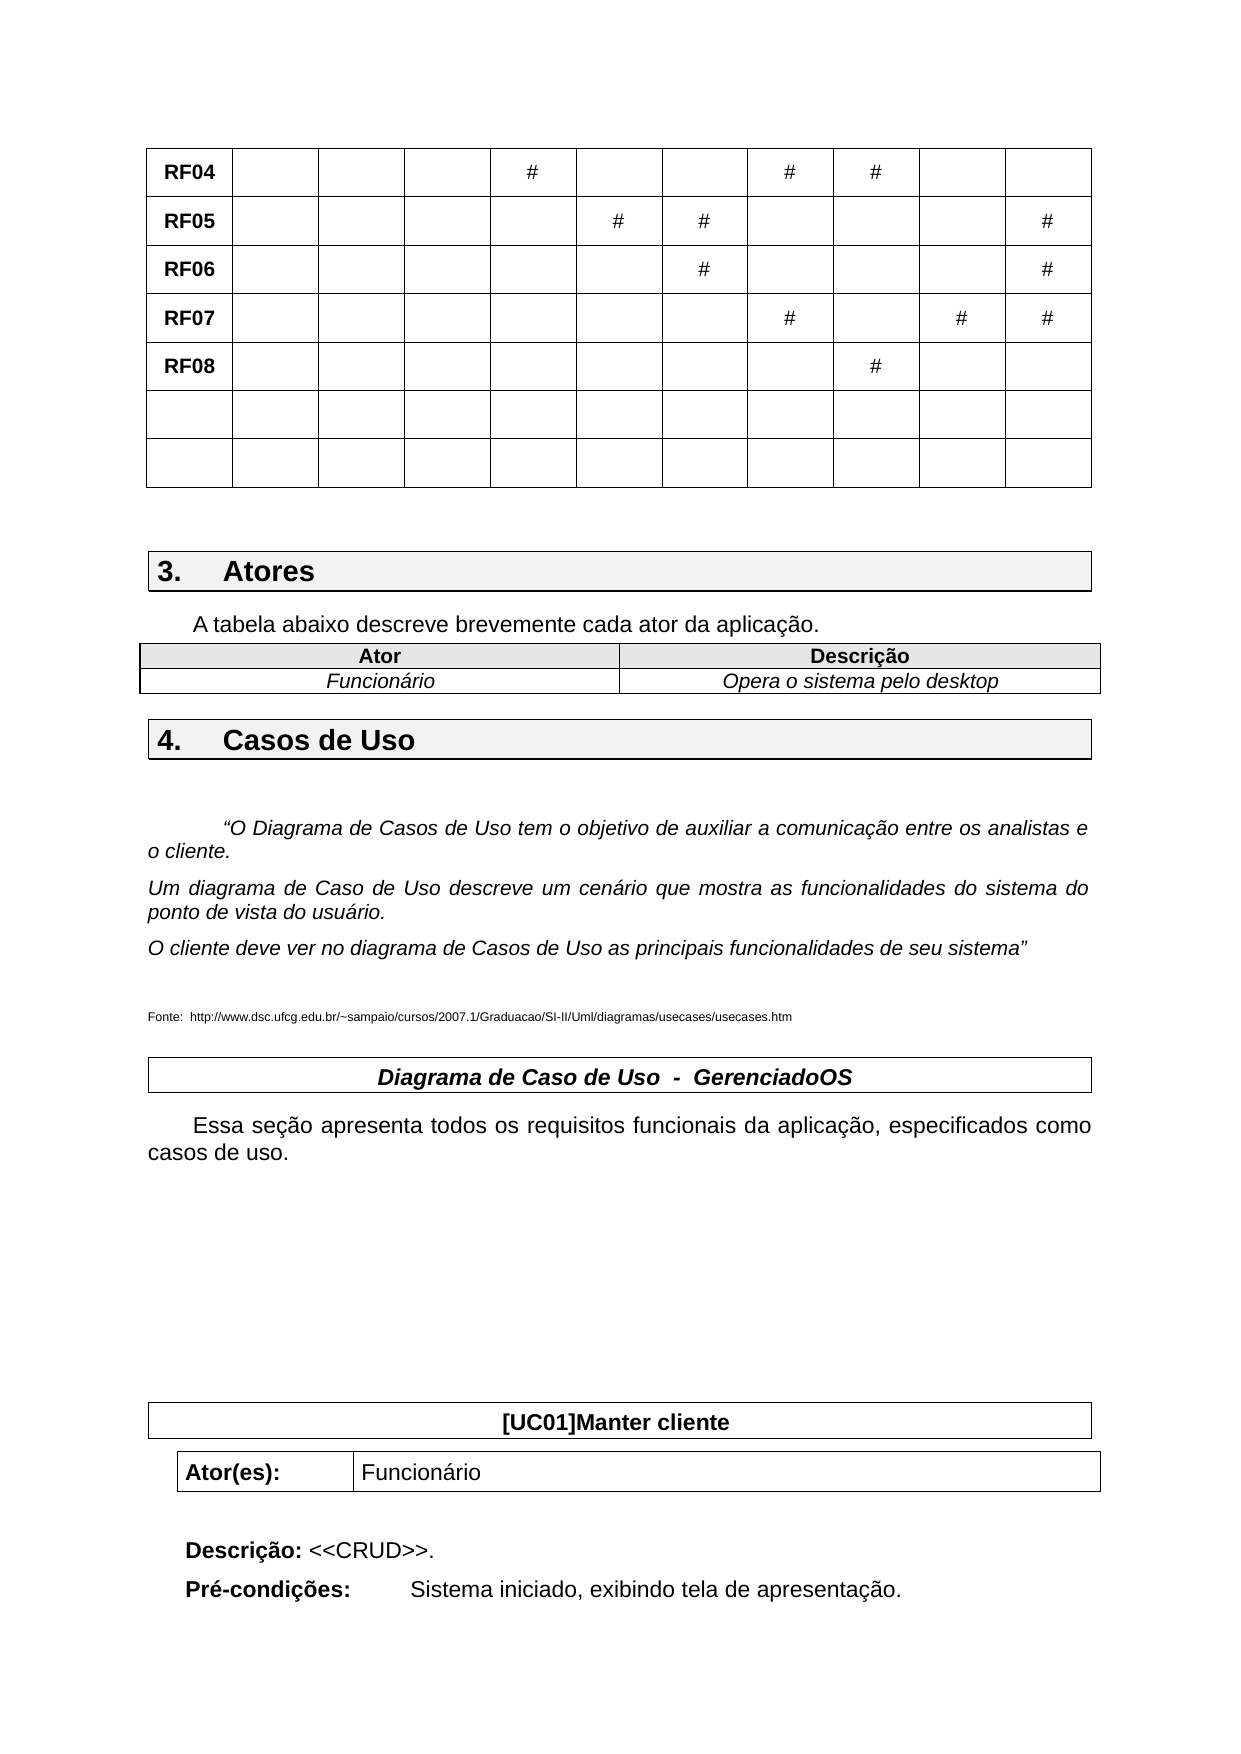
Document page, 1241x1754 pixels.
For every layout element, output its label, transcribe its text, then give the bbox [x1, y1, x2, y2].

table_cell # [920, 294, 1005, 341]
table_cell [663, 391, 747, 438]
text Pré-condições: Sistema iniciado, exibindo tela de apresentação. [185, 1576, 1092, 1602]
table_cell RF08 [147, 343, 232, 390]
table_cell RF07 [147, 294, 232, 341]
table_cell # [577, 197, 662, 244]
table_cell # [1006, 246, 1091, 293]
table_cell Funcionário [141, 669, 619, 693]
table_cell [748, 197, 833, 244]
table_cell [233, 439, 318, 487]
table_cell [405, 149, 490, 196]
table_cell [920, 439, 1005, 487]
table_cell # [663, 197, 747, 244]
table_cell [405, 197, 490, 244]
table_cell [319, 197, 404, 244]
table_cell [663, 294, 747, 341]
text Fonte: http://www.dsc.ufcg.edu.br/~sampaio/cursos/2007.1/Graduacao/SI-II/Uml/diagramas/usecases/usecases.htm [148, 1009, 1092, 1023]
table_cell [319, 391, 404, 438]
table_cell [233, 343, 318, 390]
table_cell # [834, 343, 919, 390]
table_cell # [491, 149, 576, 196]
table_cell [663, 343, 747, 390]
table_cell [748, 439, 833, 487]
table_header Ator [141, 644, 619, 668]
table_cell [491, 294, 576, 341]
table_cell [577, 246, 662, 293]
table_cell [1006, 439, 1091, 487]
table_cell [319, 246, 404, 293]
table_cell [233, 149, 318, 196]
table_cell [920, 343, 1005, 390]
table_cell [577, 149, 662, 196]
table_cell # [748, 149, 833, 196]
subtitle Atores [149, 552, 1091, 590]
table_cell [1006, 391, 1091, 438]
table_cell [920, 246, 1005, 293]
table_cell [405, 343, 490, 390]
table_cell [663, 149, 747, 196]
text O cliente deve ver no diagrama de Casos de Uso as principais funcionalidades de seu sistema” [148, 936, 1092, 960]
table_cell [748, 391, 833, 438]
table_cell [834, 197, 919, 244]
subtitle Casos de Uso [149, 720, 1091, 758]
table_cell [491, 343, 576, 390]
table_cell [147, 391, 232, 438]
table_cell [491, 246, 576, 293]
table_cell RF06 [147, 246, 232, 293]
table_cell # [1006, 197, 1091, 244]
table_cell [233, 246, 318, 293]
table_cell [834, 439, 919, 487]
table_cell Opera o sistema pelo desktop [620, 669, 1100, 693]
table_cell [577, 391, 662, 438]
table_cell [920, 197, 1005, 244]
table_cell [233, 391, 318, 438]
table_cell RF05 [147, 197, 232, 244]
table_cell [233, 197, 318, 244]
table_cell [319, 294, 404, 341]
table_cell [577, 343, 662, 390]
table_cell [920, 391, 1005, 438]
table_cell [405, 391, 490, 438]
table_header Ator(es): [178, 1452, 353, 1491]
table_cell [1006, 149, 1091, 196]
table_cell [233, 294, 318, 341]
text Um diagrama de Caso de Uso descreve um cenário que mostra as funcionalidades do sistema do ponto de vista do usuário. [148, 876, 1092, 924]
table_header Funcionário [354, 1452, 1100, 1491]
table_header Descrição [620, 644, 1100, 668]
table_cell [147, 439, 232, 487]
table_cell # [663, 246, 747, 293]
table_cell [834, 294, 919, 341]
text Diagrama de Caso de Uso - GerenciadoOS [149, 1058, 1091, 1092]
text “O Diagrama de Casos de Uso tem o objetivo de auxiliar a comunicação entre os analistas e o cliente. [148, 815, 1092, 863]
table_cell [491, 439, 576, 487]
table_cell [405, 439, 490, 487]
table_cell # [1006, 294, 1091, 341]
table_cell [319, 149, 404, 196]
table_cell [920, 149, 1005, 196]
table_cell [663, 439, 747, 487]
table_cell [405, 246, 490, 293]
table_cell # [834, 149, 919, 196]
table_cell [834, 391, 919, 438]
text A tabela abaixo descreve brevemente cada ator da aplicação. [148, 611, 1092, 637]
text Descrição: <<CRUD>>. [185, 1537, 1092, 1563]
text [UC01]Manter cliente [149, 1403, 1091, 1438]
table_cell [405, 294, 490, 341]
table_cell [491, 197, 576, 244]
text Essa seção apresenta todos os requisitos funcionais da aplicação, especificados como casos de uso. [148, 1112, 1092, 1165]
table_cell [834, 246, 919, 293]
table_cell [577, 294, 662, 341]
table_cell [748, 343, 833, 390]
table_cell [748, 246, 833, 293]
table_cell RF04 [147, 149, 232, 196]
table_cell [319, 439, 404, 487]
table_cell [491, 391, 576, 438]
table_cell [319, 343, 404, 390]
table_cell [577, 439, 662, 487]
table_cell [1006, 343, 1091, 390]
table_cell # [748, 294, 833, 341]
